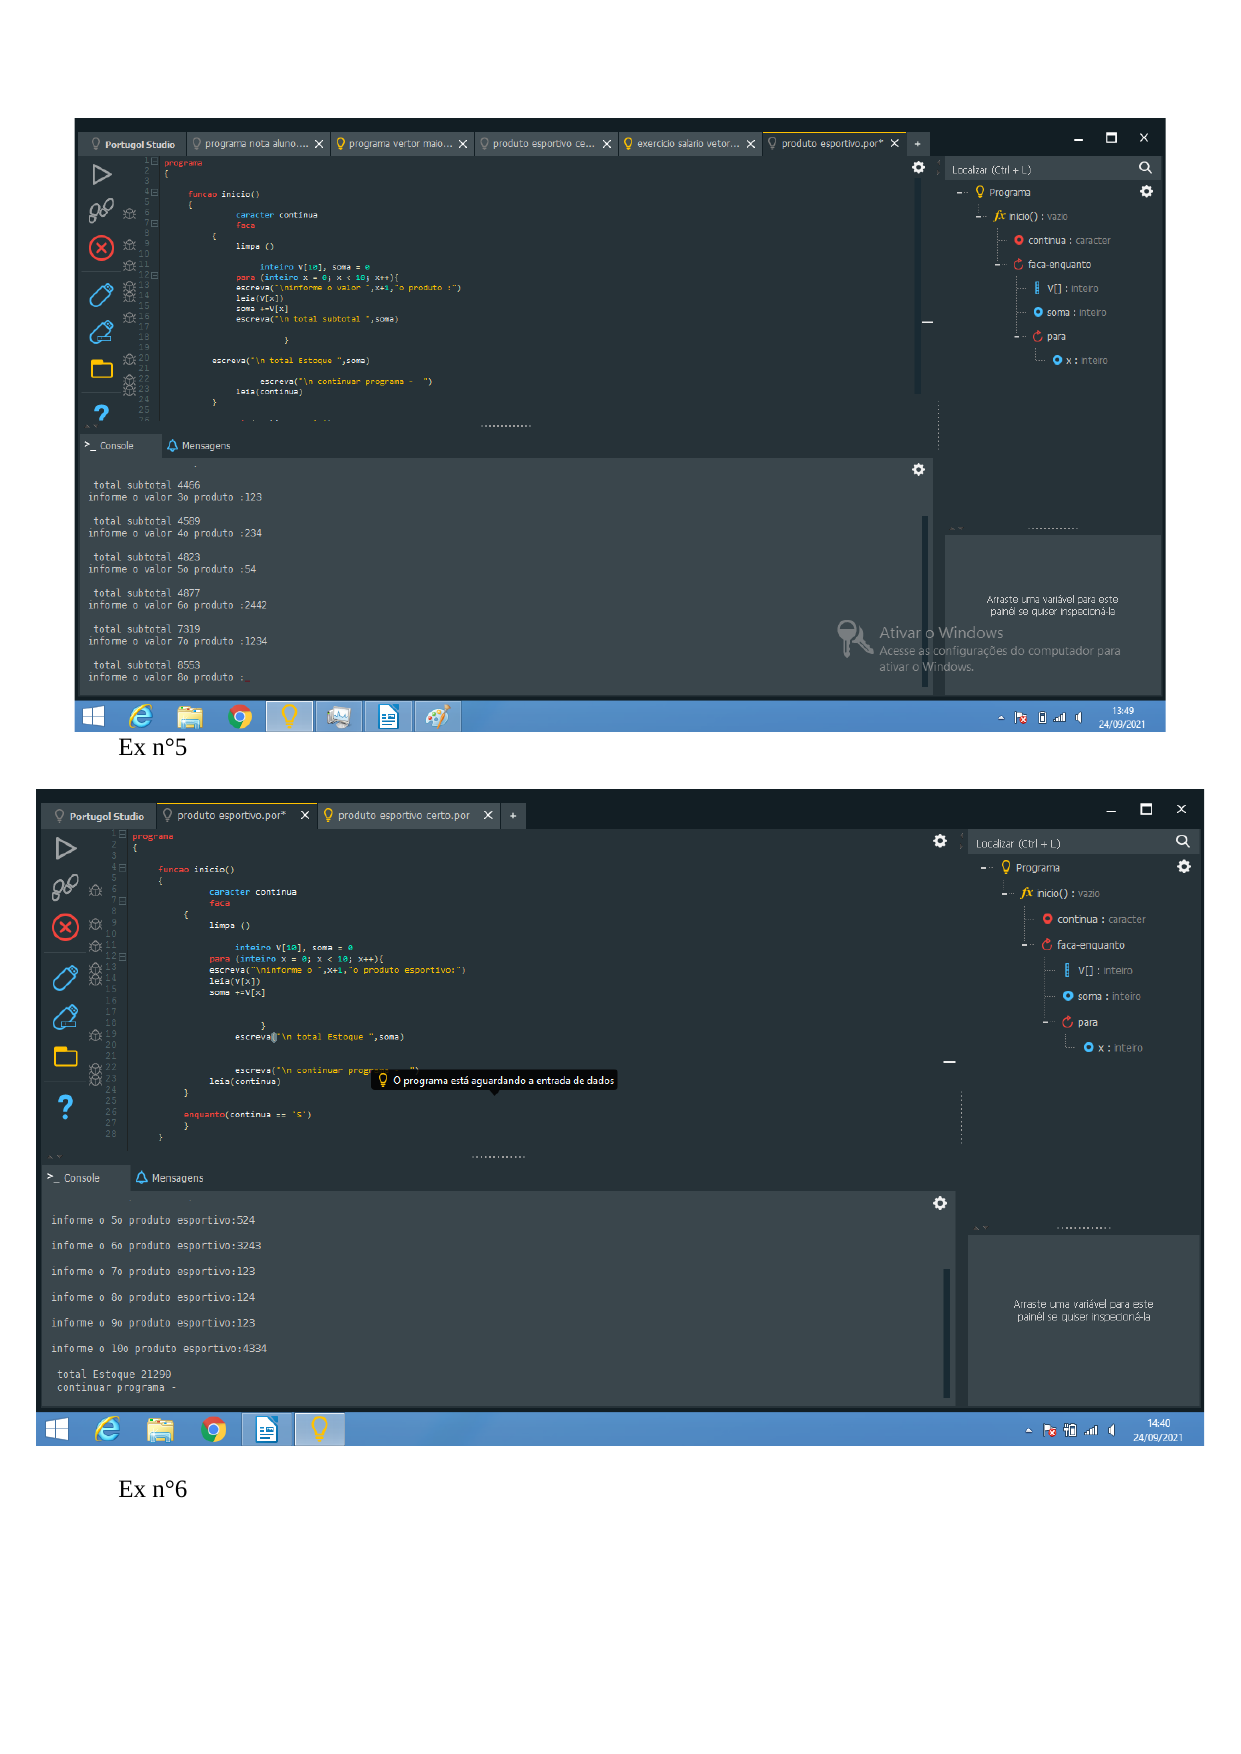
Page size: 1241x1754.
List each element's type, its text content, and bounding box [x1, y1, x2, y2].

text Ex n°5 [118, 732, 1122, 760]
text Ex n°6 [118, 1474, 1122, 1503]
picture [74, 118, 1166, 732]
picture [36, 789, 1205, 1446]
